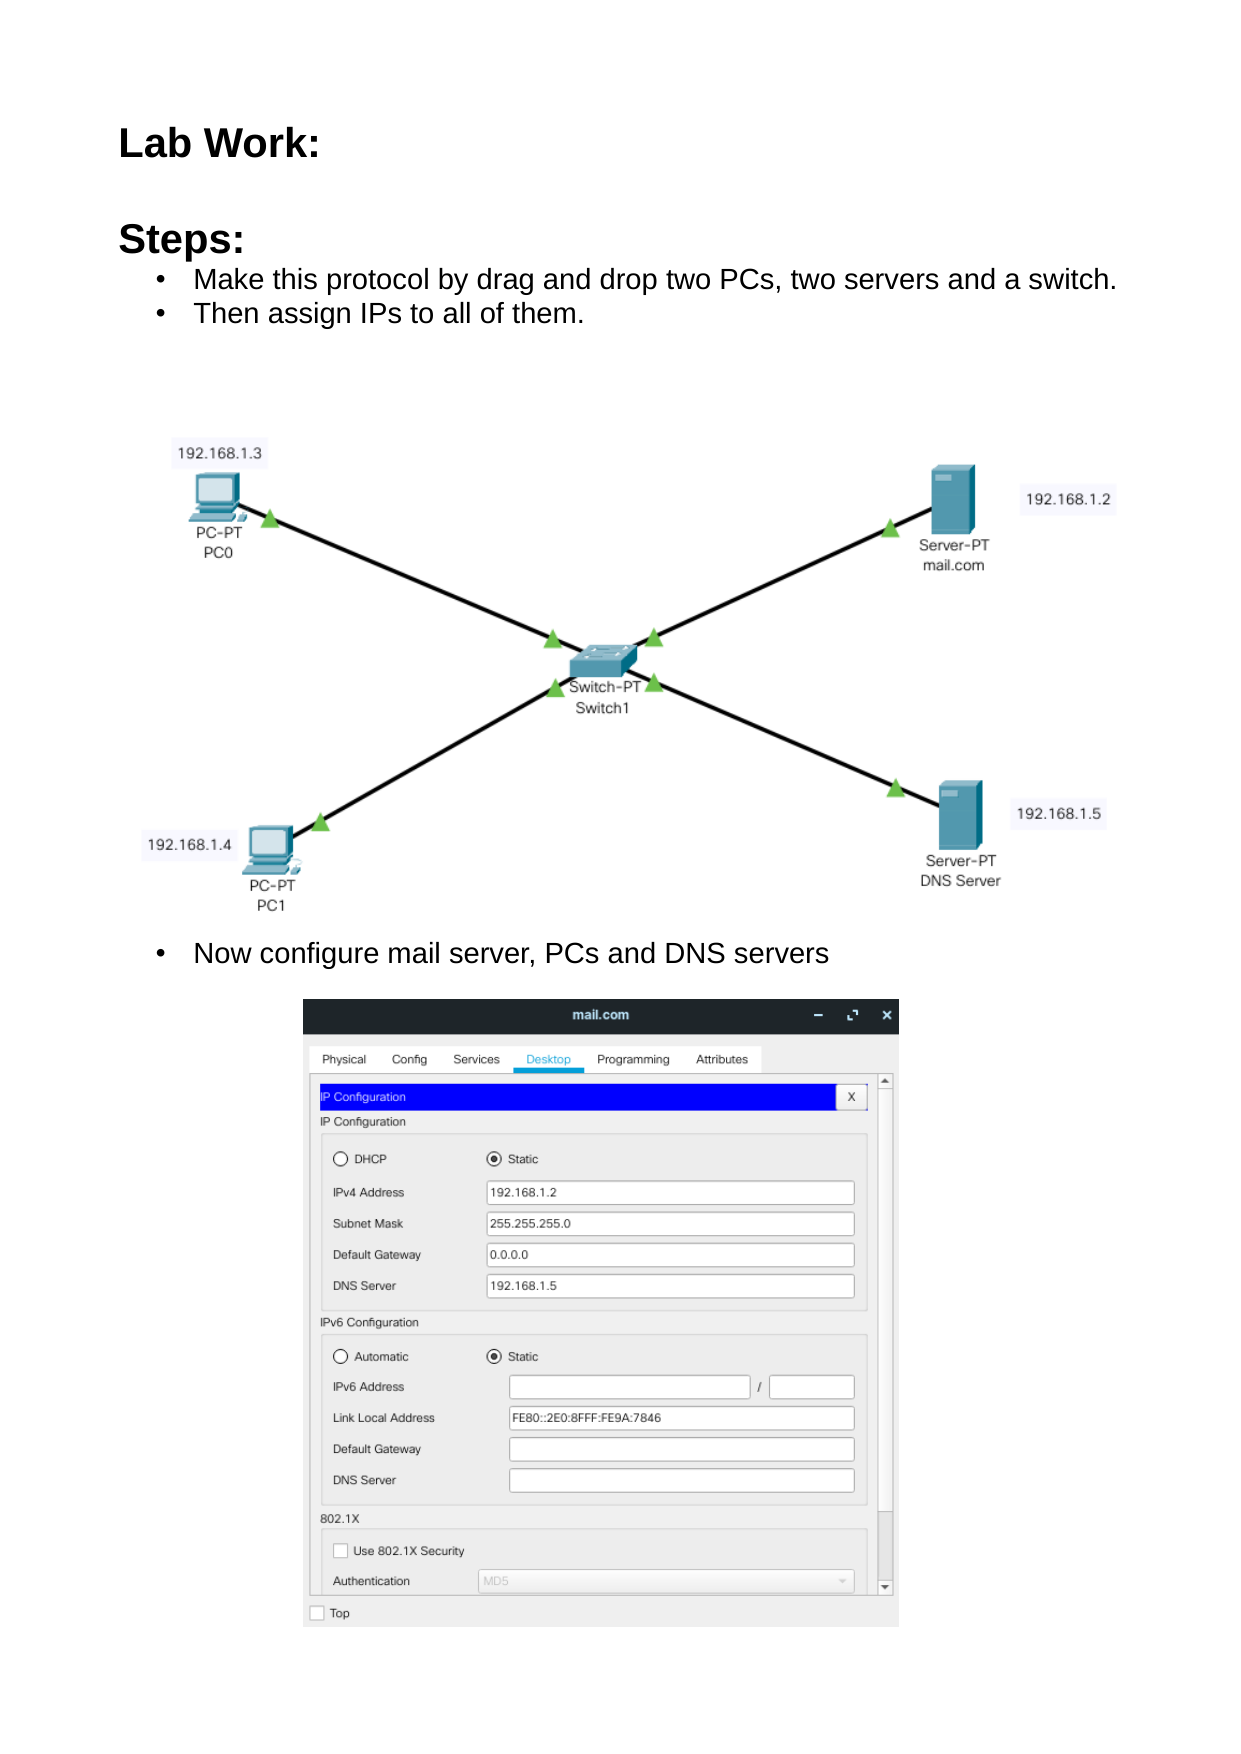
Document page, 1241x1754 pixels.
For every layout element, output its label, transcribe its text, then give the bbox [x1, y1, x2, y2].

list Then assign IPs to all of them. [156, 296, 1122, 329]
list Now configure mail server, PCs and DNS servers [156, 937, 1122, 970]
list Make this protocol by drag and drop two PCs, two servers and a switch. [156, 262, 1122, 296]
text Lab Work: [118, 118, 1122, 166]
picture [118, 425, 1123, 937]
text Steps: [118, 214, 1122, 262]
picture [303, 999, 899, 1627]
